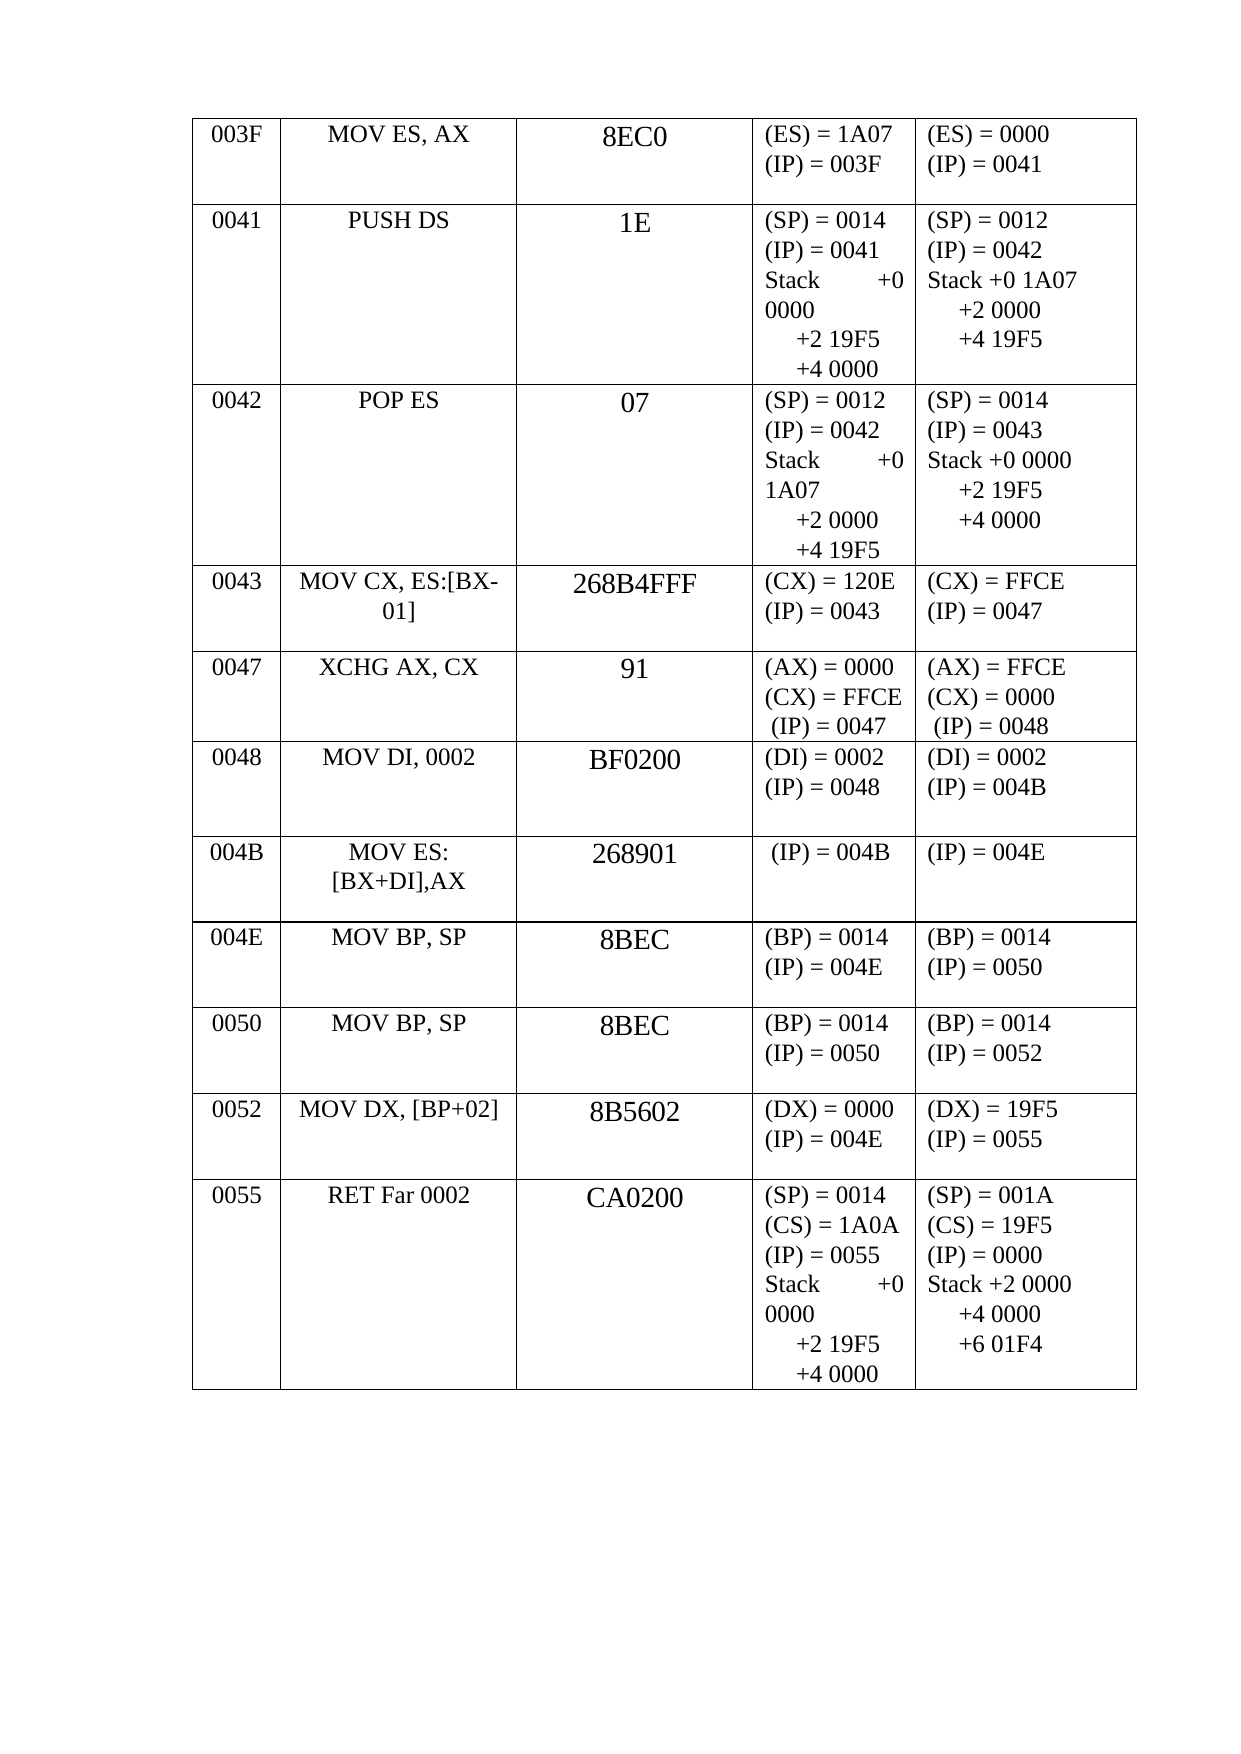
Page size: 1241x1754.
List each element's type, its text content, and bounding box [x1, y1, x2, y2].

table_cell 003F [193, 119, 280, 204]
table_cell 0047 [193, 652, 280, 741]
table_cell 0048 [193, 742, 280, 836]
table_cell (DI) = 0002 (IP) = 004B [916, 742, 1136, 836]
table_cell (IP) = 004E [916, 837, 1136, 921]
table_cell 8ЕС0 [517, 119, 752, 204]
table_cell (CX) = 120E (IP) = 0043 [753, 566, 915, 651]
table_cell (DX) = 19F5 (IP) = 0055 [916, 1094, 1136, 1179]
table_cell MOV CX, ES:[BX-01] [281, 566, 516, 651]
table_cell CA0200 [517, 1180, 752, 1389]
table_cell (BP) = 0014 (IP) = 0052 [916, 1008, 1136, 1093]
table_cell (DX) = 0000 (IP) = 004E [753, 1094, 915, 1179]
table_cell 004E [193, 923, 280, 1007]
table_cell 0050 [193, 1008, 280, 1093]
table_cell RET Far 0002 [281, 1180, 516, 1389]
table_cell (SP) = 001A (CS) = 19F5 (IP) = 0000 Stack +2 0000 +4 0000 +6 01F4 [916, 1180, 1136, 1389]
table_cell BF0200 [517, 742, 752, 836]
table_cell (AX) = 0000 (CX) = FFCE (IP) = 0047 [753, 652, 915, 741]
table_cell 91 [517, 652, 752, 741]
table_cell PUSH DS [281, 205, 516, 384]
table_cell 1E [517, 205, 752, 384]
table_cell MOV DI, 0002 [281, 742, 516, 836]
table_cell 8ВЕС [517, 923, 752, 1007]
table_cell XCHG AX, CX [281, 652, 516, 741]
table_cell 0052 [193, 1094, 280, 1179]
table_cell (AX) = FFCE (CX) = 0000 (IP) = 0048 [916, 652, 1136, 741]
table_cell 0043 [193, 566, 280, 651]
table_cell 0055 [193, 1180, 280, 1389]
table_cell MOV ES, AX [281, 119, 516, 204]
table_cell (BP) = 0014 (IP) = 004E [753, 923, 915, 1007]
table_cell 0042 [193, 385, 280, 565]
table_cell 8ВЕС [517, 1008, 752, 1093]
table_cell (SP) = 0014 (IP) = 0041 Stack +0 0000 +2 19F5 +4 0000 [753, 205, 915, 384]
table_cell (SP) = 0014 (CS) = 1A0A (IP) = 0055 Stack +0 0000 +2 19F5 +4 0000 [753, 1180, 915, 1389]
table_cell 004B [193, 837, 280, 921]
table_cell (CX) = FFCE (IP) = 0047 [916, 566, 1136, 651]
table_cell (BP) = 0014 (IP) = 0050 [753, 1008, 915, 1093]
table_cell 8B5602 [517, 1094, 752, 1179]
table_cell 0041 [193, 205, 280, 384]
table_cell MOV BP, SP [281, 923, 516, 1007]
table_cell (ES) = 1A07 (IP) = 003F [753, 119, 915, 204]
table_cell MOV ES:[BX+DI],AX [281, 837, 516, 921]
table_cell (SP) = 0012 (IP) = 0042 Stack +0 1A07 +2 0000 +4 19F5 [916, 205, 1136, 384]
table_cell (ES) = 0000 (IP) = 0041 [916, 119, 1136, 204]
table_cell 268B4FFF [517, 566, 752, 651]
table_cell 268901 [517, 837, 752, 921]
table_cell (IP) = 004B [753, 837, 915, 921]
table_cell MOV BP, SP [281, 1008, 516, 1093]
table_cell POP ES [281, 385, 516, 565]
table_cell (SP) = 0012 (IP) = 0042 Stack +0 1A07 +2 0000 +4 19F5 [753, 385, 915, 565]
table_cell (SP) = 0014 (IP) = 0043 Stack +0 0000 +2 19F5 +4 0000 [916, 385, 1136, 565]
table_cell MOV DX, [BP+02] [281, 1094, 516, 1179]
table_cell 07 [517, 385, 752, 565]
table_cell (DI) = 0002 (IP) = 0048 [753, 742, 915, 836]
table_cell (BP) = 0014 (IP) = 0050 [916, 923, 1136, 1007]
